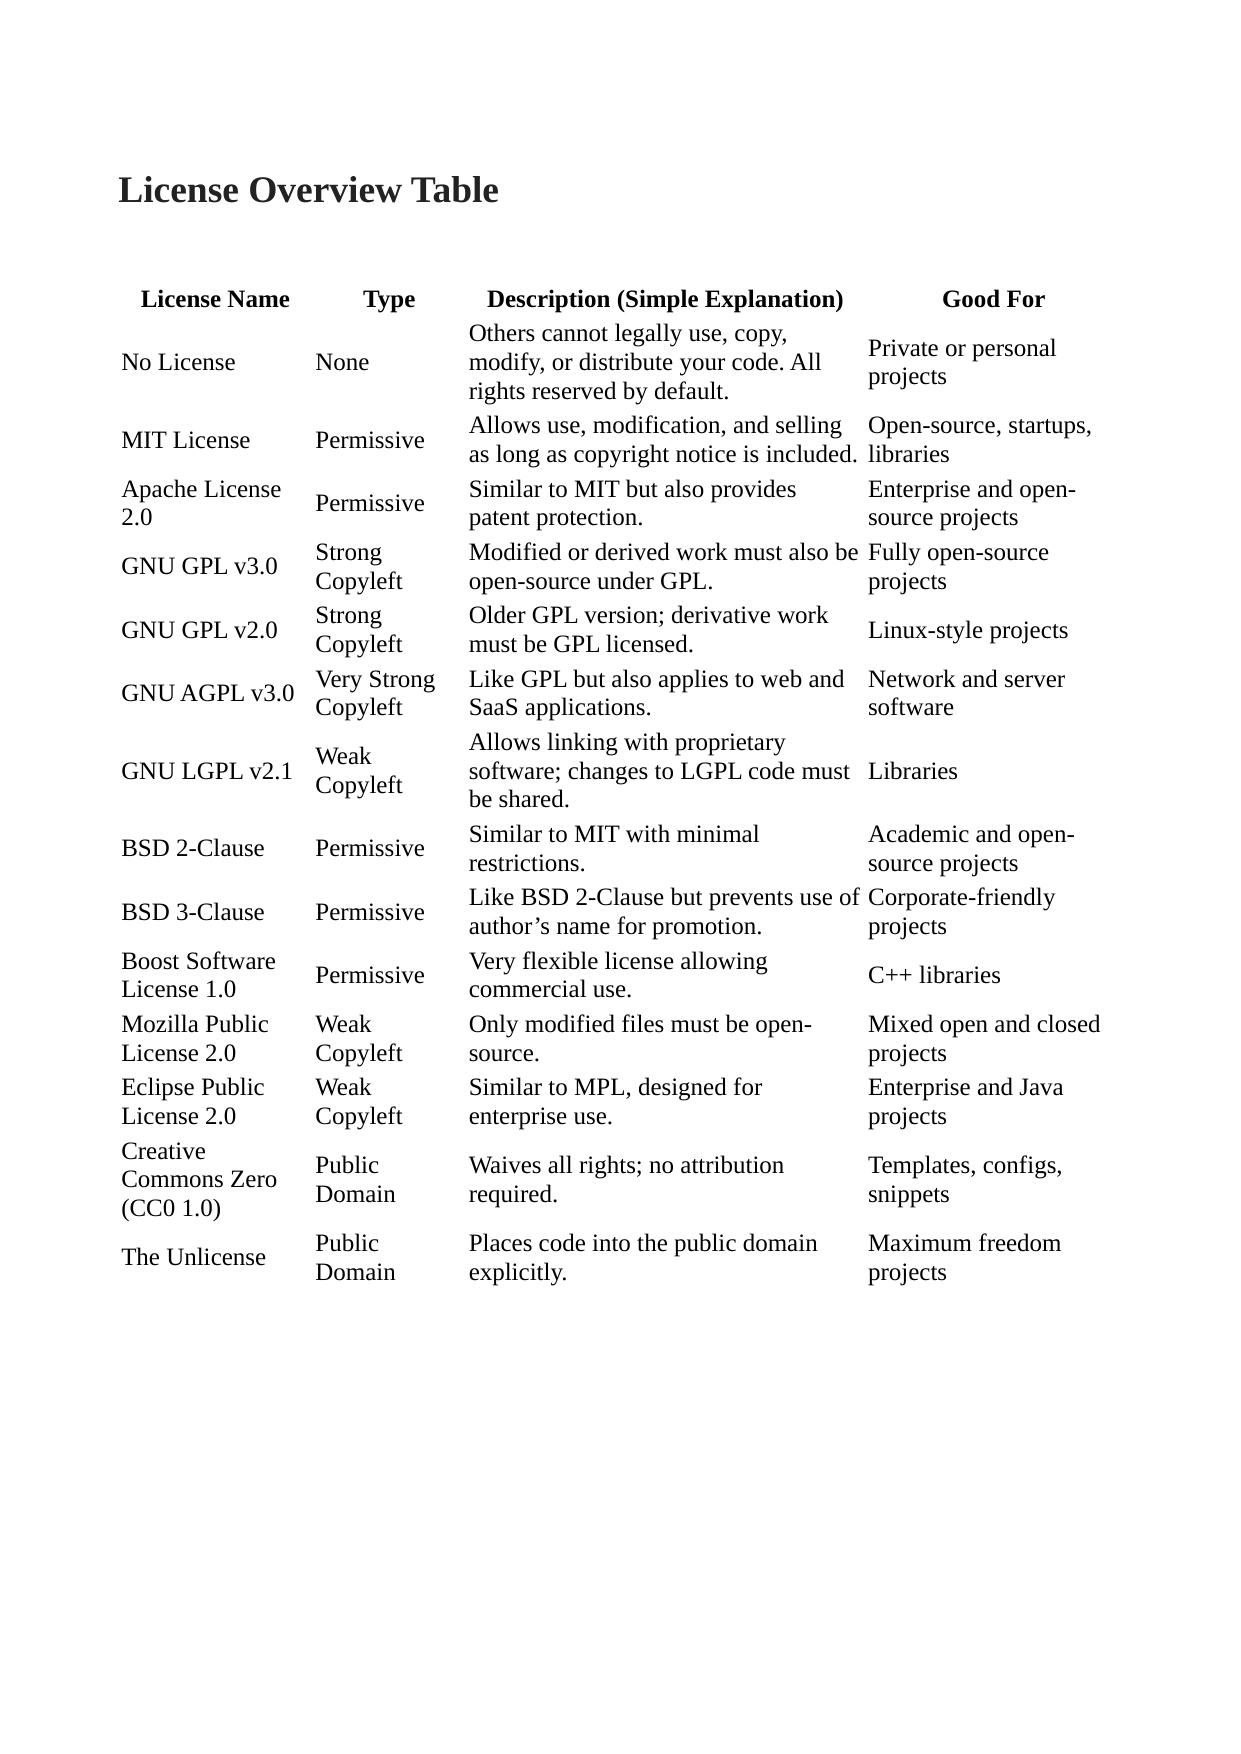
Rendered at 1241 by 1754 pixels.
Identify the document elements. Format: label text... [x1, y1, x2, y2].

table_cell Corporate-friendly projects [865, 880, 1122, 943]
table_cell The Unlicense [118, 1225, 312, 1288]
table_cell Permissive [312, 471, 466, 534]
table_cell GNU AGPL v3.0 [118, 661, 312, 724]
table_cell GNU LGPL v2.1 [118, 724, 312, 816]
table_cell Similar to MIT but also provides patent protection. [466, 471, 865, 534]
table_cell Linux-style projects [865, 598, 1122, 661]
table_cell Templates, configs, snippets [865, 1133, 1122, 1225]
table_cell Weak Copyleft [312, 1070, 466, 1133]
table_cell Boost Software License 1.0 [118, 943, 312, 1006]
table_cell Apache License 2.0 [118, 471, 312, 534]
table_cell Waives all rights; no attribution required. [466, 1133, 865, 1225]
table_cell Private or personal projects [865, 315, 1122, 407]
table_cell Enterprise and Java projects [865, 1070, 1122, 1133]
table_header Description (Simple Explanation) [466, 281, 865, 315]
table_cell Similar to MPL, designed for enterprise use. [466, 1070, 865, 1133]
table_cell Public Domain [312, 1225, 466, 1288]
table_cell Older GPL version; derivative work must be GPL licensed. [466, 598, 865, 661]
table_cell Weak Copyleft [312, 1006, 466, 1069]
table_header Type [312, 281, 466, 315]
table_cell Permissive [312, 408, 466, 471]
subtitle License Overview Table [118, 168, 1122, 211]
table_cell Open-source, startups, libraries [865, 408, 1122, 471]
table_cell Libraries [865, 724, 1122, 816]
table_cell Strong Copyleft [312, 534, 466, 597]
table_cell Maximum freedom projects [865, 1225, 1122, 1288]
table_cell None [312, 315, 466, 407]
table_cell BSD 2-Clause [118, 816, 312, 879]
table_cell Modified or derived work must also be open-source under GPL. [466, 534, 865, 597]
table_header License Name [118, 281, 312, 315]
table_cell Creative Commons Zero (CC0 1.0) [118, 1133, 312, 1225]
table_cell Eclipse Public License 2.0 [118, 1070, 312, 1133]
table_cell GNU GPL v2.0 [118, 598, 312, 661]
table_cell C++ libraries [865, 943, 1122, 1006]
table_cell Allows linking with proprietary software; changes to LGPL code must be shared. [466, 724, 865, 816]
table_cell Similar to MIT with minimal restrictions. [466, 816, 865, 879]
table_cell Public Domain [312, 1133, 466, 1225]
table_cell Only modified files must be open-source. [466, 1006, 865, 1069]
table_cell Allows use, modification, and selling as long as copyright notice is included. [466, 408, 865, 471]
table_cell Strong Copyleft [312, 598, 466, 661]
table_cell Like GPL but also applies to web and SaaS applications. [466, 661, 865, 724]
table_cell Permissive [312, 880, 466, 943]
table_cell Network and server software [865, 661, 1122, 724]
table_cell No License [118, 315, 312, 407]
table_cell Permissive [312, 943, 466, 1006]
table_cell Very flexible license allowing commercial use. [466, 943, 865, 1006]
table_header Good For [865, 281, 1122, 315]
table_cell Places code into the public domain explicitly. [466, 1225, 865, 1288]
table_cell Permissive [312, 816, 466, 879]
table_cell Enterprise and open-source projects [865, 471, 1122, 534]
table_cell Very Strong Copyleft [312, 661, 466, 724]
table_cell Mozilla Public License 2.0 [118, 1006, 312, 1069]
table_cell MIT License [118, 408, 312, 471]
table_cell Like BSD 2-Clause but prevents use of author’s name for promotion. [466, 880, 865, 943]
table_cell Mixed open and closed projects [865, 1006, 1122, 1069]
table_cell Fully open-source projects [865, 534, 1122, 597]
table_cell Academic and open-source projects [865, 816, 1122, 879]
table_cell GNU GPL v3.0 [118, 534, 312, 597]
table_cell Others cannot legally use, copy, modify, or distribute your code. All rights reserved by default. [466, 315, 865, 407]
table_cell Weak Copyleft [312, 724, 466, 816]
table_cell BSD 3-Clause [118, 880, 312, 943]
